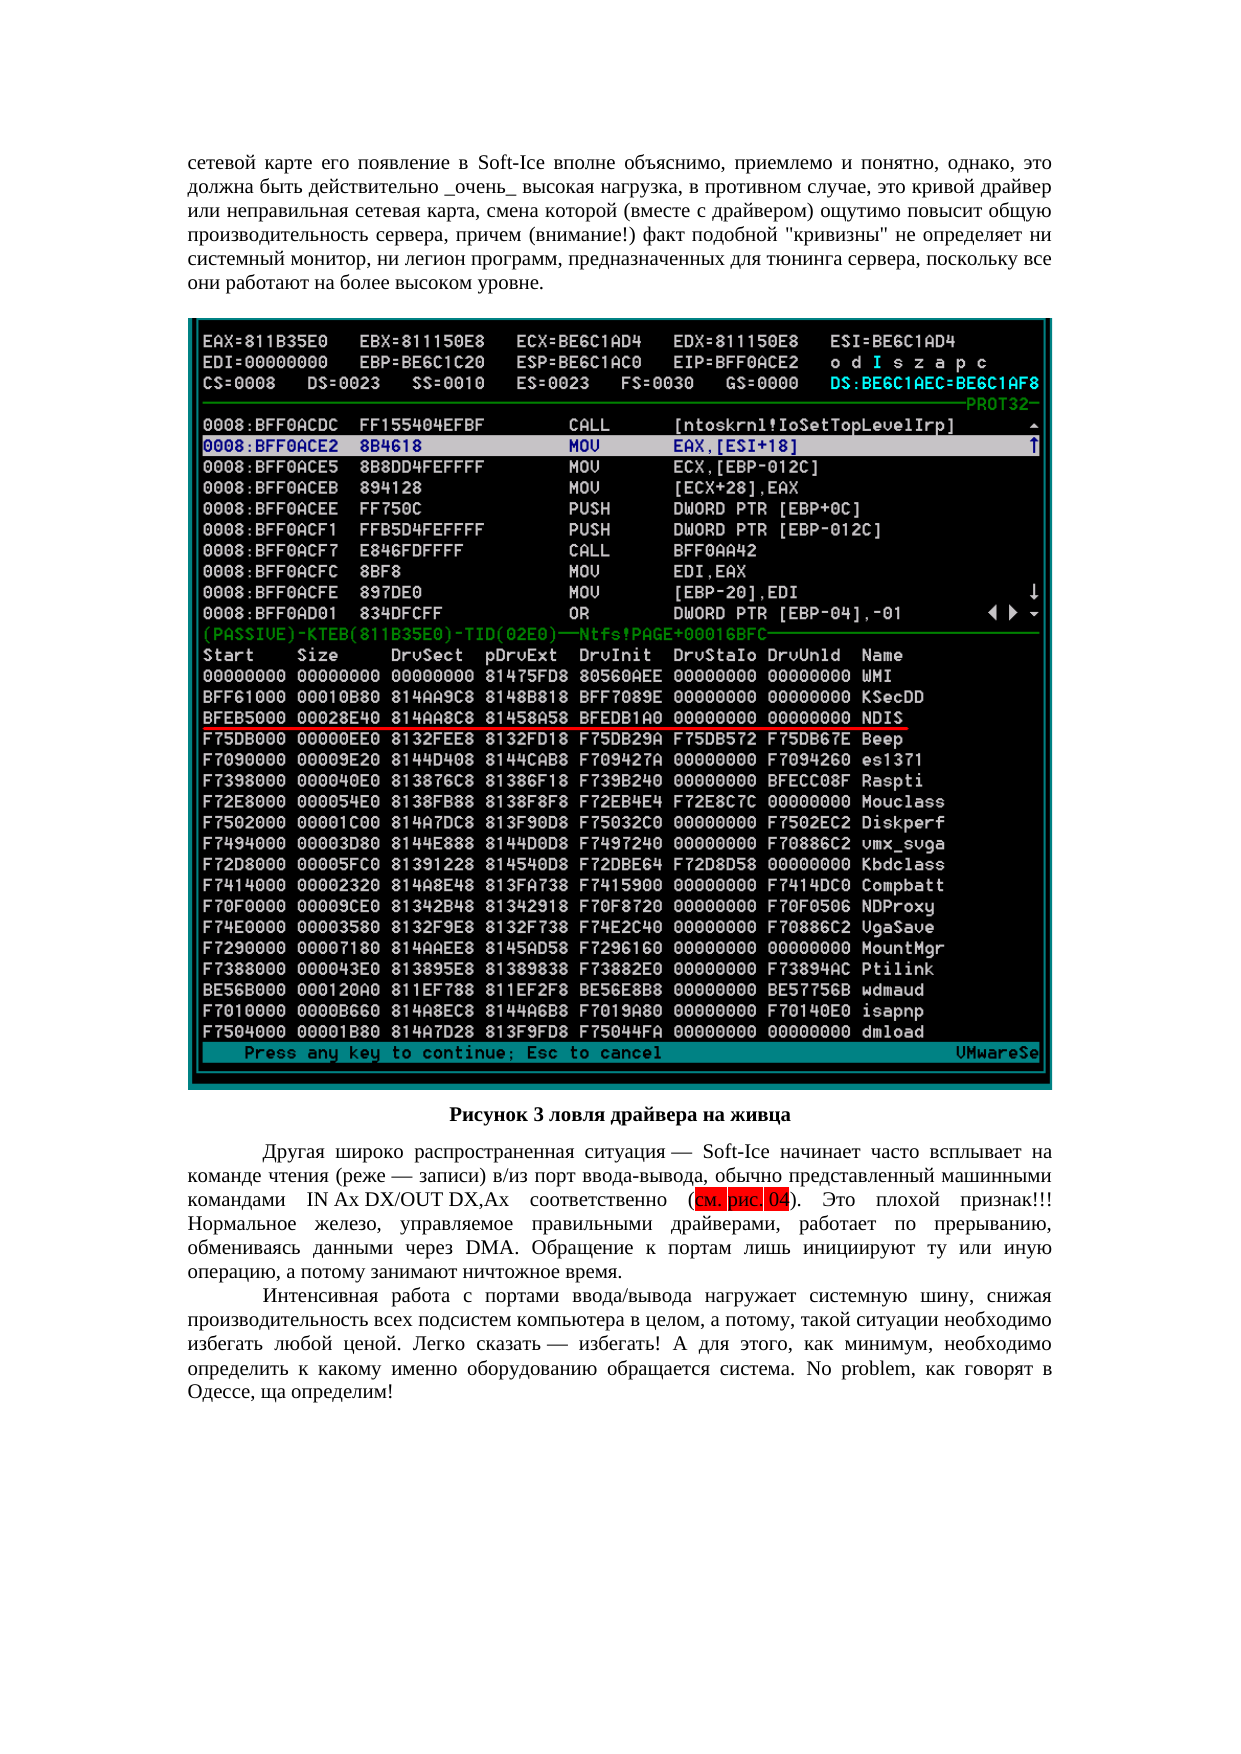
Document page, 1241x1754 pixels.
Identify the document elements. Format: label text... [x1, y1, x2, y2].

text Другая широко распространенная ситуация — Soft-Ice начинает часто всплывает на команде чтения (реже — записи) в/из порт ввода-вывода, обычно представленный машинными командами IN Ax DX/OUT DX,Ax соответственно (см. рис. 04). Это плохой признак!!! Нормальное железо, управляемое правильными драйверами, работает по прерыванию, обмениваясь данными через DMA. Обращение к портам лишь инициируют ту или иную операцию, а потому занимают ничтожное время. [187, 1139, 1053, 1283]
text Рисунок 3 ловля драйвера на живца [187, 1102, 1053, 1126]
picture [188, 318, 1053, 1090]
text сетевой карте его появление в Soft-Ice вполне объяснимо, приемлемо и понятно, однако, это должна быть действительно _очень_ высокая нагрузка, в противном случае, это кривой драйвер или неправильная сетевая карта, смена которой (вместе с драйвером) ощутимо повысит общую производительность сервера, причем (внимание!) факт подобной "кривизны" не определяет ни системный монитор, ни легион программ, предназначенных для тюнинга сервера, поскольку все они работают на более высоком уровне. [187, 150, 1053, 294]
text Интенсивная работа с портами ввода/вывода нагружает системную шину, снижая производительность всех подсистем компьютера в целом, а потому, такой ситуации необходимо избегать любой ценой. Легко сказать — избегать! А для этого, как минимум, необходимо определить к какому именно оборудованию обращается система. No problem, как говорят в Одессе, ща определим! [187, 1283, 1053, 1403]
